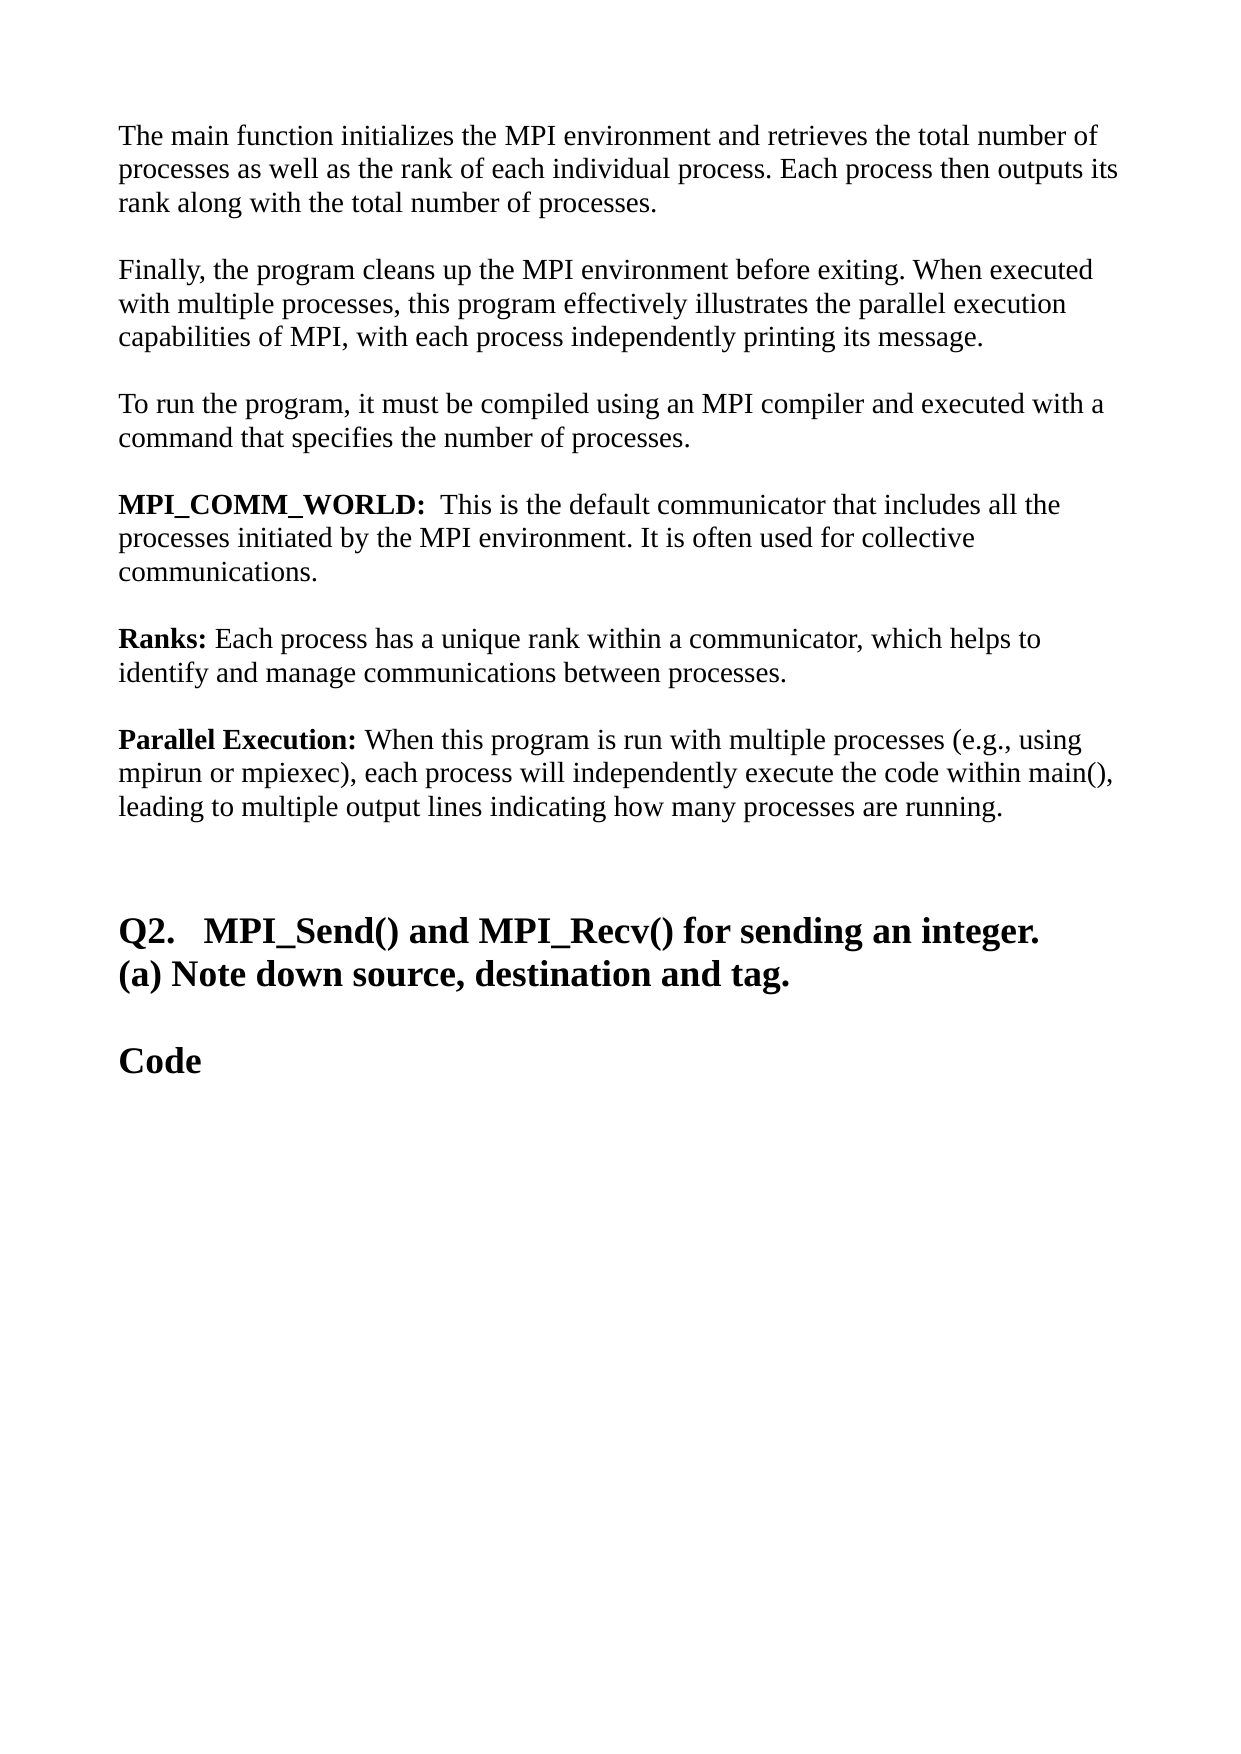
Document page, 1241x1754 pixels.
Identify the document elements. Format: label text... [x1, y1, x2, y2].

text Parallel Execution: When this program is run with multiple processes (e.g., using mpirun or mpiexec), each process will independently execute the code within main(), leading to multiple output lines indicating how many processes are running. [118, 722, 1122, 822]
text Finally, the program cleans up the MPI environment before exiting. When executed with multiple processes, this program effectively illustrates the parallel execution capabilities of MPI, with each process independently printing its message. [118, 252, 1122, 353]
text To run the program, it must be compiled using an MPI compiler and executed with a command that specifies the number of processes. [118, 386, 1122, 453]
text Code [118, 1038, 1122, 1081]
text The main function initializes the MPI environment and retrieves the total number of processes as well as the rank of each individual process. Each process then outputs its rank along with the total number of processes. [118, 118, 1122, 219]
text Q2. MPI_Send() and MPI_Recv() for sending an integer. [118, 909, 1122, 952]
text MPI_COMM_WORLD: This is the default communicator that includes all the processes initiated by the MPI environment. It is often used for collective communications. [118, 487, 1122, 588]
text (a) Note down source, destination and tag. [118, 952, 1122, 995]
text Ranks: Each process has a unique rank within a communicator, which helps to identify and manage communications between processes. [118, 621, 1122, 688]
